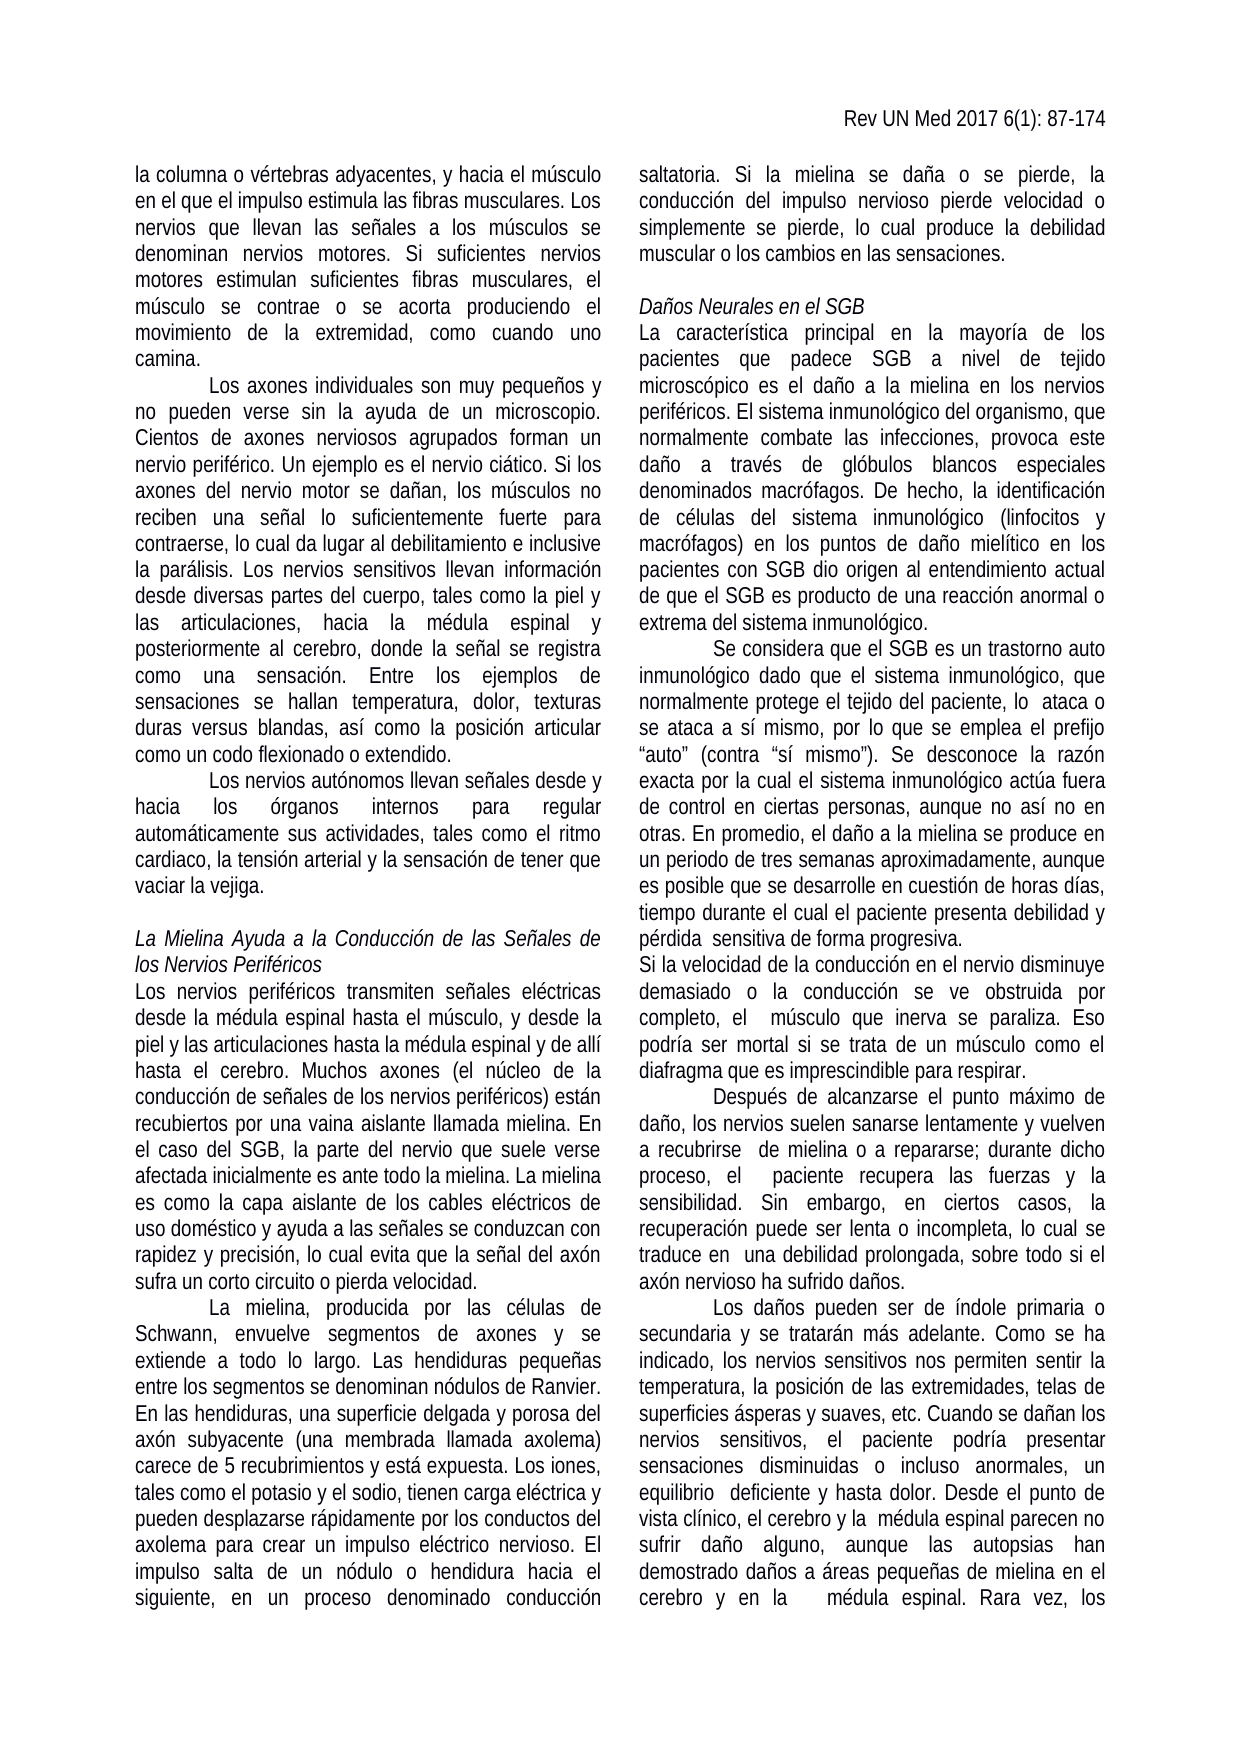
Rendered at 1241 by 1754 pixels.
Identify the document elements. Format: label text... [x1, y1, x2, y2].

text Los nervios periféricos transmiten señales eléctricas desde la médula espinal hasta el músculo, y desde la piel y las articulaciones hasta la médula espinal y de allí hasta el cerebro. Muchos axones (el núcleo de la conducción de señales de los nervios periféricos) están recubiertos por una vaina aislante llamada mielina. En el caso del SGB, la parte del nervio que suele verse afectada inicialmente es ante todo la mielina. La mielina es como la capa aislante de los cables eléctricos de uso doméstico y ayuda a las señales se conduzcan con rapidez y precisión, lo cual evita que la señal del axón sufra un corto circuito o pierda velocidad. [135, 978, 601, 1294]
text Los nervios autónomos llevan señales desde y hacia los órganos internos para regular automáticamente sus actividades, tales como el ritmo cardiaco, la tensión arterial y la sensación de tener que vaciar la vejiga. [135, 767, 601, 899]
text la columna o vértebras adyacentes, y hacia el músculo en el que el impulso estimula las fibras musculares. Los nervios que llevan las señales a los músculos se denominan nervios motores. Si suficientes nervios motores estimulan suficientes fibras musculares, el músculo se contrae o se acorta produciendo el movimiento de la extremidad, como cuando uno camina. [135, 161, 601, 372]
text Después de alcanzarse el punto máximo de daño, los nervios suelen sanarse lentamente y vuelven a recubrirse de mielina o a repararse; durante dicho proceso, el paciente recupera las fuerzas y la sensibilidad. Sin embargo, en ciertos casos, la recuperación puede ser lenta o incompleta, lo cual se traduce en una debilidad prolongada, sobre todo si el axón nervioso ha sufrido daños. [639, 1083, 1106, 1294]
text Los daños pueden ser de índole primaria o secundaria y se tratarán más adelante. Como se ha indicado, los nervios sensitivos nos permiten sentir la temperatura, la posición de las extremidades, telas de superficies ásperas y suaves, etc. Cuando se dañan los nervios sensitivos, el paciente podría presentar sensaciones disminuidas o incluso anormales, un equilibrio deficiente y hasta dolor. Desde el punto de vista clínico, el cerebro y la médula espinal parecen no sufrir daño alguno, aunque las autopsias han demostrado daños a áreas pequeñas de mielina en el cerebro y en la médula espinal. Rara vez, los [639, 1294, 1106, 1610]
text Si la velocidad de la conducción en el nervio disminuye demasiado o la conducción se ve obstruida por completo, el músculo que inerva se paraliza. Eso podría ser mortal si se trata de un músculo como el diafragma que es imprescindible para respirar. [639, 951, 1106, 1083]
text Los axones individuales son muy pequeños y no pueden verse sin la ayuda de un microscopio. Cientos de axones nerviosos agrupados forman un nervio periférico. Un ejemplo es el nervio ciático. Si los axones del nervio motor se dañan, los músculos no reciben una señal lo suficientemente fuerte para contraerse, lo cual da lugar al debilitamiento e inclusive la parálisis. Los nervios sensitivos llevan información desde diversas partes del cuerpo, tales como la piel y las articulaciones, hacia la médula espinal y posteriormente al cerebro, donde la señal se registra como una sensación. Entre los ejemplos de sensaciones se hallan temperatura, dolor, texturas duras versus blandas, así como la posición articular como un codo flexionado o extendido. [135, 372, 601, 767]
text Se considera que el SGB es un trastorno auto inmunológico dado que el sistema inmunológico, que normalmente protege el tejido del paciente, lo ataca o se ataca a sí mismo, por lo que se emplea el prefijo “auto” (contra “sí mismo”). Se desconoce la razón exacta por la cual el sistema inmunológico actúa fuera de control en ciertas personas, aunque no así no en otras. En promedio, el daño a la mielina se produce en un periodo de tres semanas aproximadamente, aunque es posible que se desarrolle en cuestión de horas días, tiempo durante el cual el paciente presenta debilidad y pérdida sensitiva de forma progresiva. [639, 635, 1106, 951]
text La mielina, producida por las células de Schwann, envuelve segmentos de axones y se extiende a todo lo largo. Las hendiduras pequeñas entre los segmentos se denominan nódulos de Ranvier. En las hendiduras, una superficie delgada y porosa del axón subyacente (una membrada llamada axolema) carece de 5 recubrimientos y está expuesta. Los iones, tales como el potasio y el sodio, tienen carga eléctrica y pueden desplazarse rápidamente por los conductos del axolema para crear un impulso eléctrico nervioso. El impulso salta de un nódulo o hendidura hacia el siguiente, en un proceso denominado conducción [135, 1294, 601, 1610]
text saltatoria. Si la mielina se daña o se pierde, la conducción del impulso nervioso pierde velocidad o simplemente se pierde, lo cual produce la debilidad muscular o los cambios en las sensaciones. [639, 161, 1106, 266]
text La característica principal en la mayoría de los pacientes que padece SGB a nivel de tejido microscópico es el daño a la mielina en los nervios periféricos. El sistema inmunológico del organismo, que normalmente combate las infecciones, provoca este daño a través de glóbulos blancos especiales denominados macrófagos. De hecho, la identificación de células del sistema inmunológico (linfocitos y macrófagos) en los puntos de daño mielítico en los pacientes con SGB dio origen al entendimiento actual de que el SGB es producto de una reacción anormal o extrema del sistema inmunológico. [639, 319, 1106, 635]
text Daños Neurales en el SGB [639, 293, 1106, 319]
text La Mielina Ayuda a la Conducción de las Señales de los Nervios Periféricos [135, 925, 601, 978]
